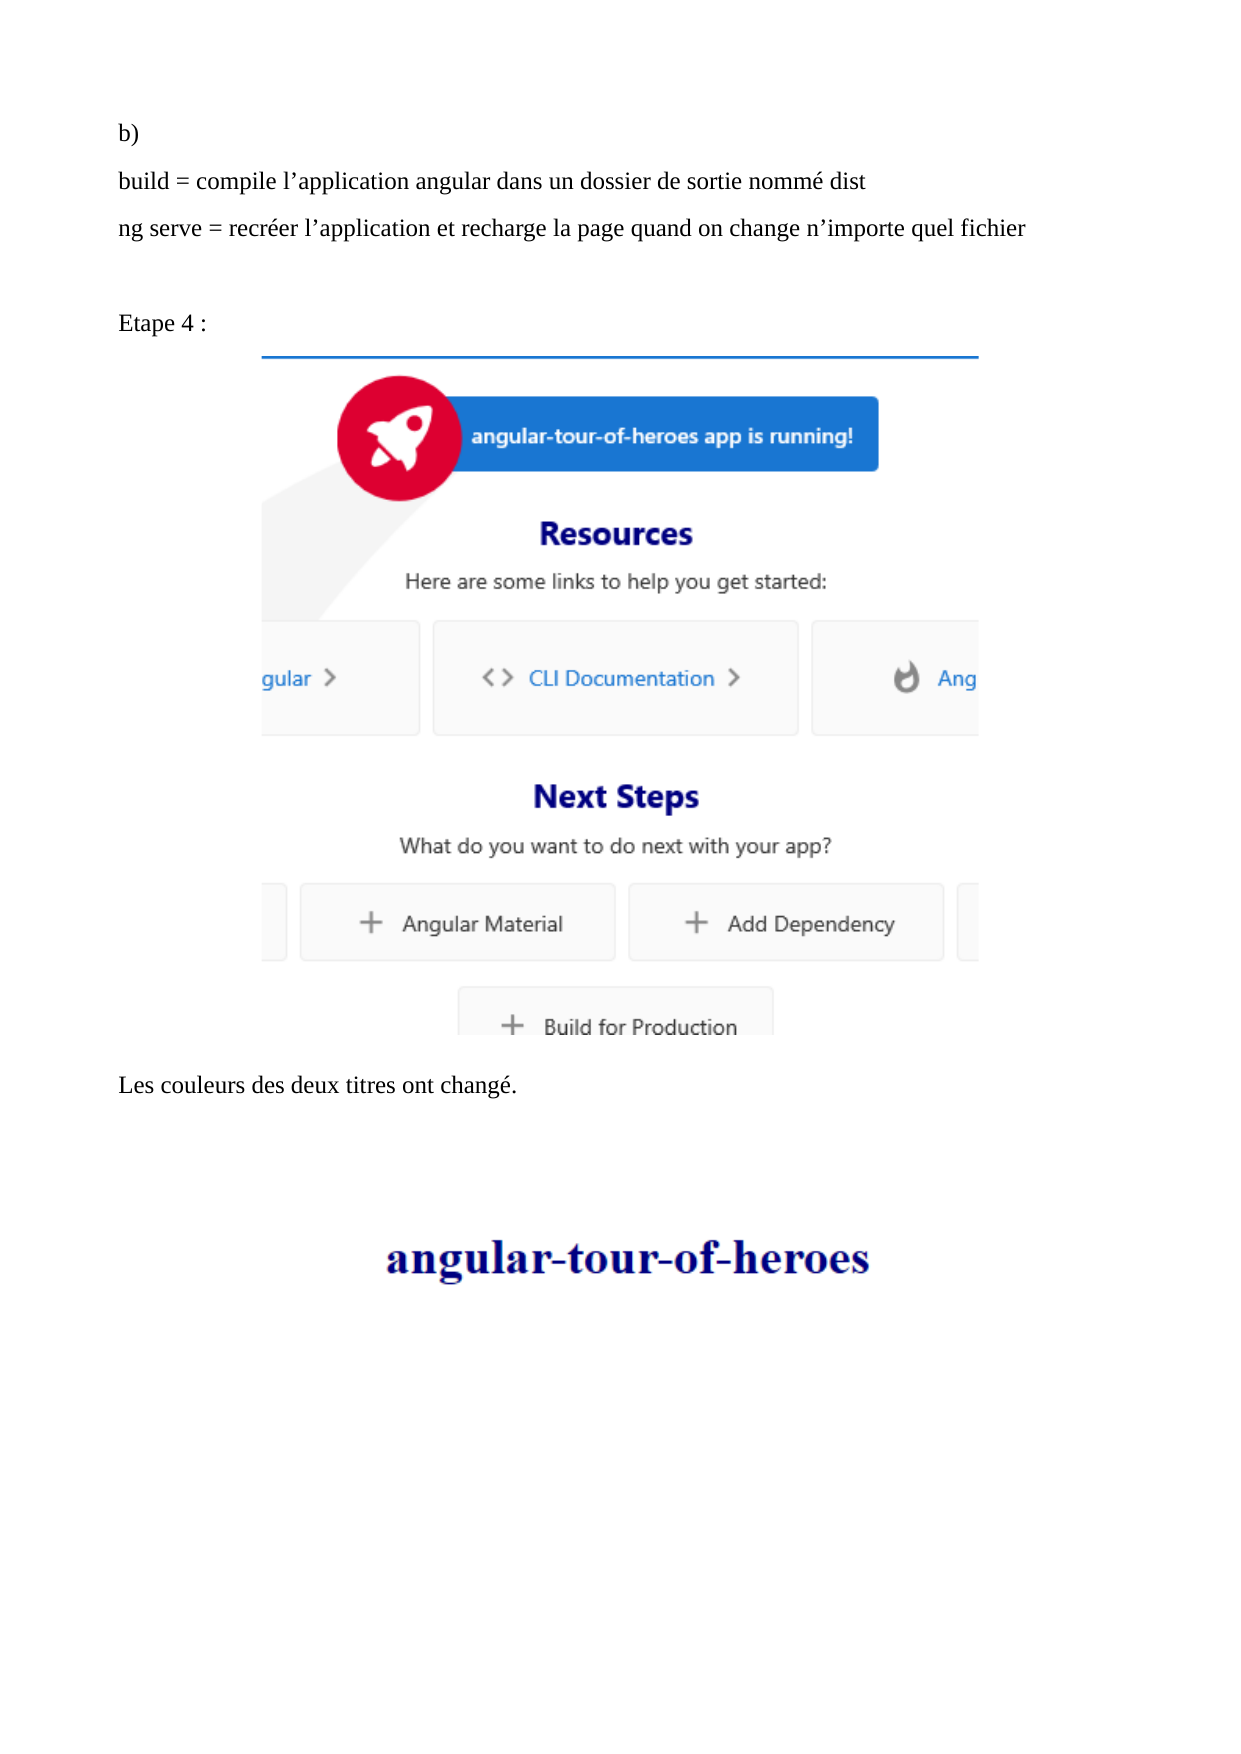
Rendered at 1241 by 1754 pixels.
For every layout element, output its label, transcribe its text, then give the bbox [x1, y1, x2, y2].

picture [261, 356, 979, 1035]
picture [318, 1213, 922, 1313]
text b) [118, 118, 1122, 147]
text ng serve = recréer l’application et recharge la page quand on change n’importe quel fichier [118, 213, 1122, 242]
text Les couleurs des deux titres ont changé. [118, 1070, 1122, 1099]
text build = compile l’application angular dans un dossier de sortie nommé dist [118, 166, 1122, 194]
text Etape 4 : [118, 308, 1122, 337]
